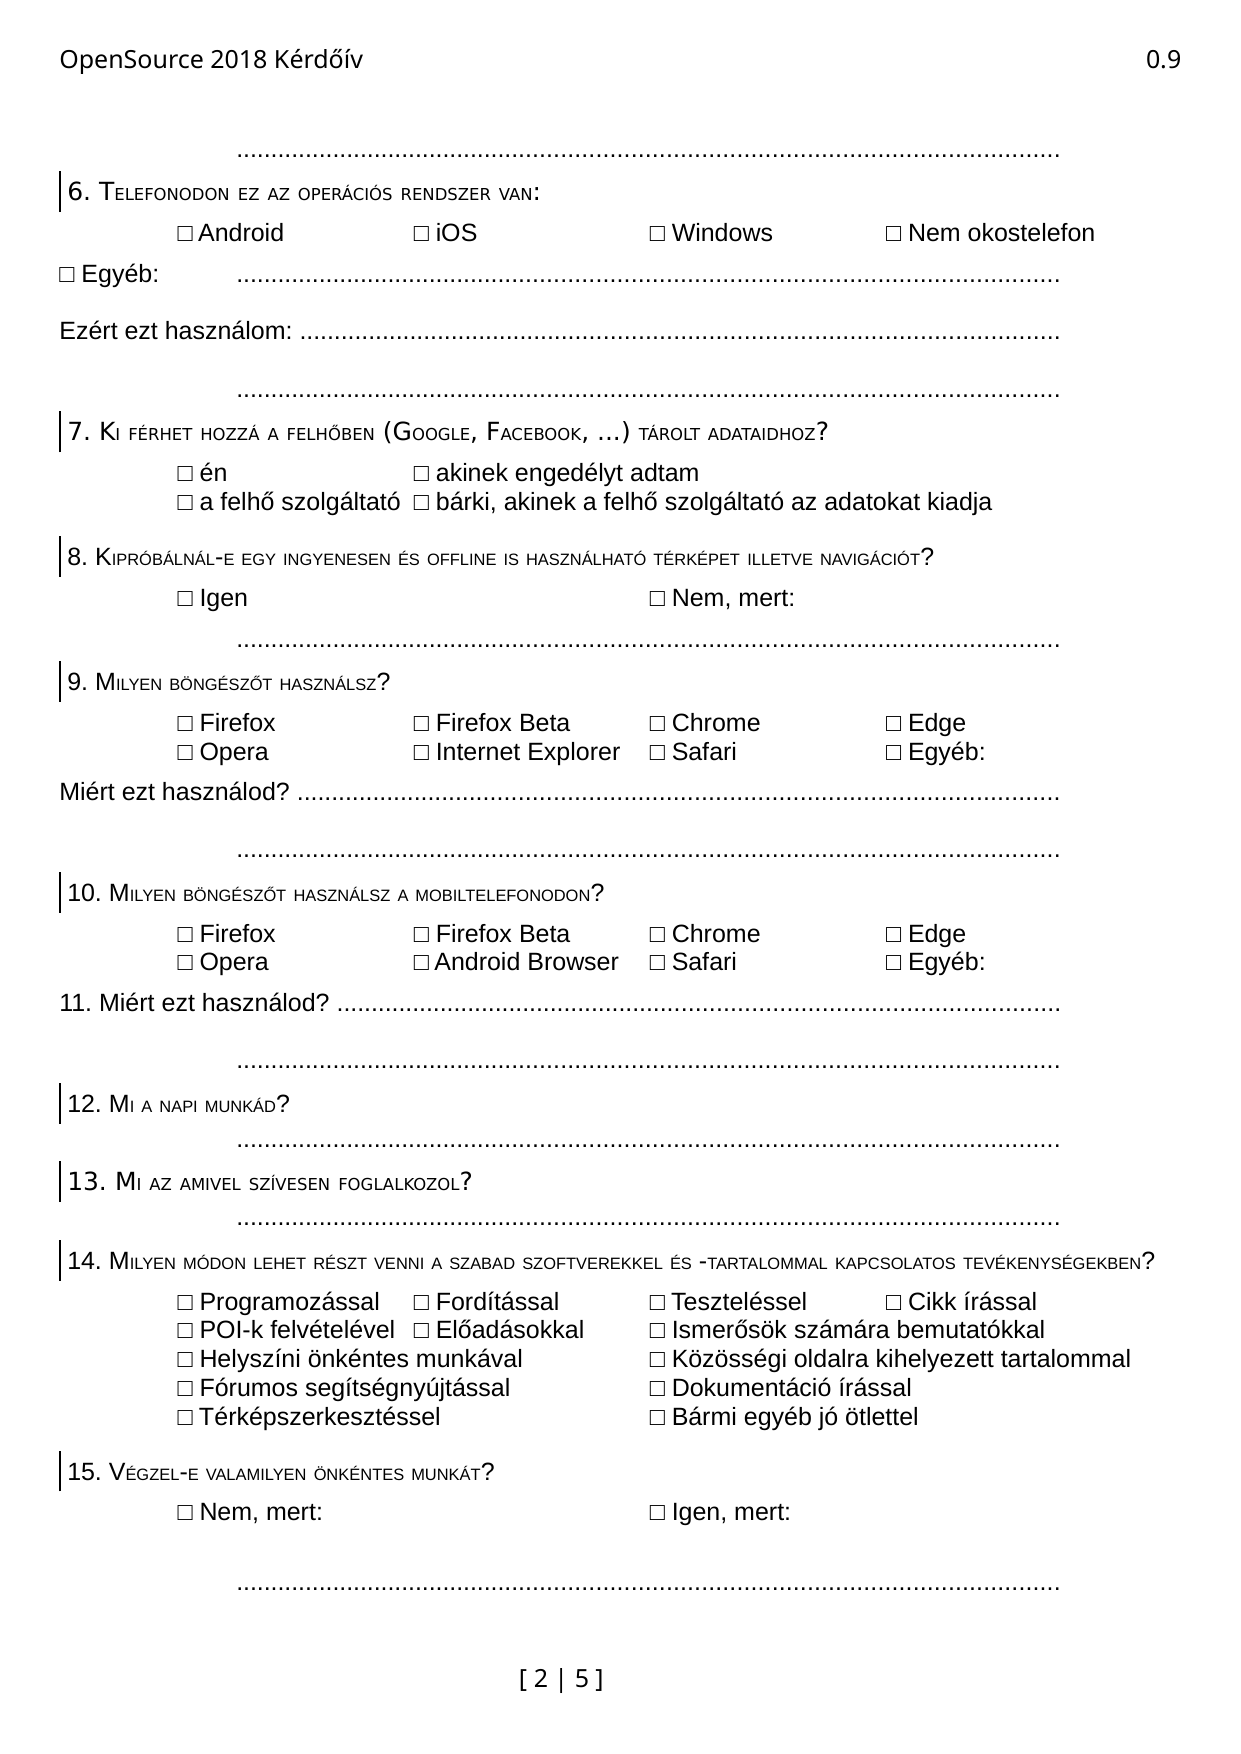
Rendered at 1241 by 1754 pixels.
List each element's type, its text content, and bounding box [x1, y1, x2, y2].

text □ én □ akinek engedélyt adtam □ a felhő szolgáltató □ bárki, akinek a felhő szolgáltató az adatokat kiadja [177, 458, 1181, 516]
text □ Firefox □ Firefox Beta □ Chrome □ Edge □ Opera □ Android Browser □ Safari □ Egyéb: [177, 919, 1181, 976]
list Miért ezt használod? [59, 988, 1181, 1017]
list Végzel-e valamilyen önkéntes munkát? [61, 1451, 1181, 1491]
list Milyen módon lehet részt venni a szabad szoftverekkel és -tartalommal kapcsolatos tevékenységekben? [61, 1240, 1181, 1281]
text □ Programozással □ Fordítással □ Teszteléssel □ Cikk írással □ POI-k felvételével □ Előadásokkal □ Ismerősök számára bemutatókkal □ Helyszíni önkéntes munkával □ Közösségi oldalra kihelyezett tartalommal □ Fórumos segítségnyújtással □ Dokumentáció írással □ Térképszerkesztéssel □ Bármi egyéb jó ötlettel [177, 1286, 1181, 1430]
text □ Nem, mert: □ Igen, mert: [177, 1497, 1181, 1526]
list Kipróbálnál-e egy ingyenesen és offline is használható térképet illetve navigációt? [61, 536, 1181, 577]
text □ Igen □ Nem, mert: [177, 583, 1181, 612]
list Milyen böngészőt használsz? [61, 661, 1181, 702]
text Ezért ezt használom: [59, 316, 1181, 345]
list Milyen böngészőt használsz a mobiltelefonodon? [61, 872, 1181, 913]
text □ Android □ iOS □ Windows □ Nem okostelefon [177, 218, 1181, 247]
list Mi a napi munkád? [61, 1083, 1181, 1124]
text □ Firefox □ Firefox Beta □ Chrome □ Edge □ Opera □ Internet Explorer □ Safari □ Egyéb: [177, 708, 1181, 765]
list Ki férhet hozzá a felhőben (Google, Facebook, ...) tárolt adataidhoz? [61, 411, 1181, 452]
text Miért ezt használod? [59, 777, 1181, 806]
list Telefonodon ez az operációs rendszer van: [61, 171, 1181, 212]
list Mi az amivel szívesen foglalkozol? [61, 1161, 1181, 1202]
text □ Egyéb: [59, 259, 1181, 287]
